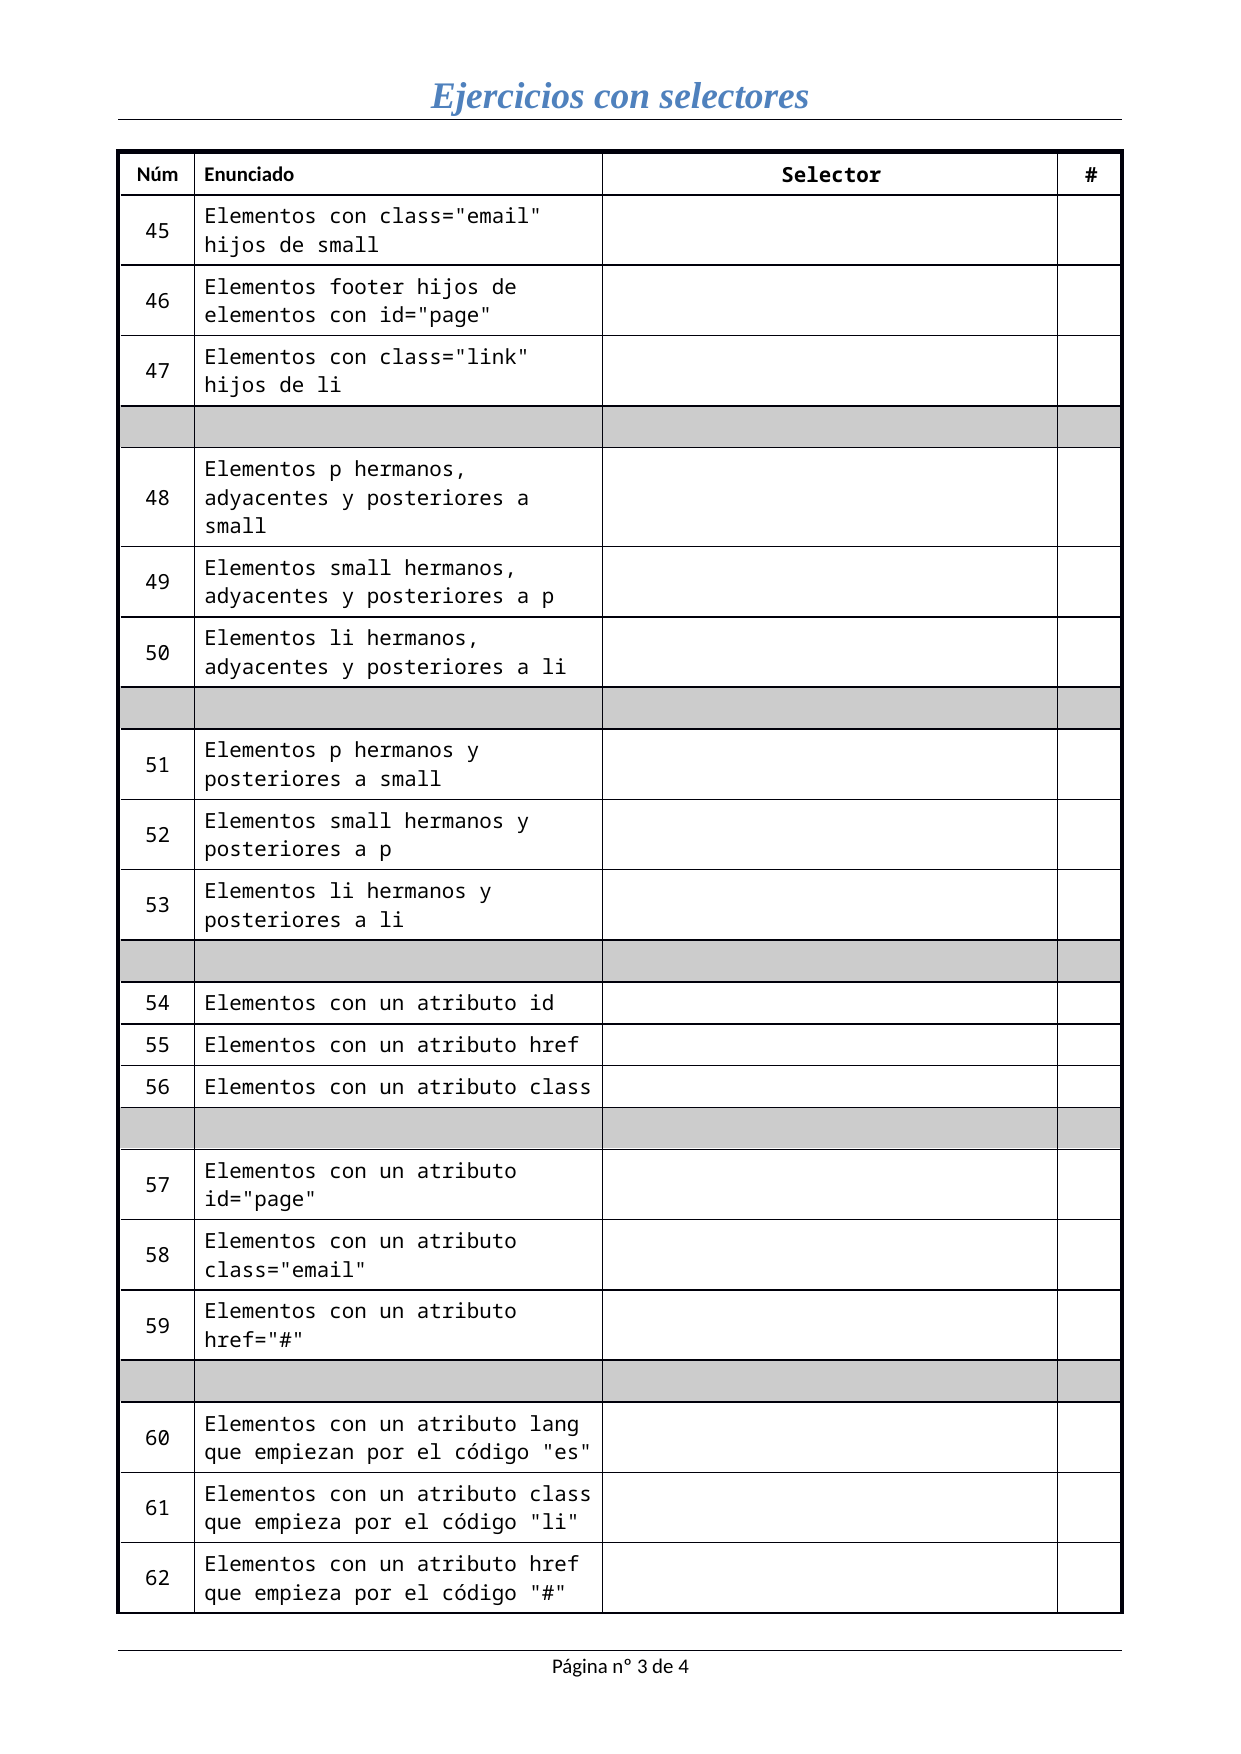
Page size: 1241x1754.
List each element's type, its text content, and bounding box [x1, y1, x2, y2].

table_cell [1058, 688, 1120, 728]
table_cell [1058, 266, 1120, 335]
table_cell Elementos li hermanos y posteriores a li [195, 870, 602, 939]
table_cell [603, 196, 1057, 264]
table_cell [120, 687, 194, 728]
table_cell 54 [120, 982, 194, 1023]
table_cell [603, 941, 1057, 981]
table_cell Elementos con un atributo class que empieza por el código "li" [195, 1473, 602, 1542]
table_cell 61 [120, 1473, 194, 1542]
table_cell Elementos small hermanos, adyacentes y posteriores a p [195, 547, 602, 616]
table_cell Elementos con class="link" hijos de li [195, 336, 602, 405]
table_cell [1058, 1473, 1120, 1542]
table_cell 46 [120, 265, 194, 335]
table_cell Elementos con un atributo class [195, 1066, 602, 1107]
table_cell 59 [120, 1290, 194, 1359]
table_cell [120, 406, 194, 447]
table_cell [1058, 941, 1120, 981]
table_cell [603, 1220, 1057, 1289]
table_cell Elementos con un atributo id="page" [195, 1150, 602, 1219]
table_cell 60 [120, 1402, 194, 1472]
table_cell Elementos con un atributo id [195, 983, 602, 1023]
table_cell [1058, 1291, 1120, 1359]
table_cell [195, 407, 602, 447]
table_cell [1058, 1220, 1120, 1289]
table_cell [603, 1108, 1057, 1148]
table_cell 52 [120, 800, 194, 869]
table_cell 56 [120, 1066, 194, 1107]
table_cell [1058, 1066, 1120, 1107]
table_cell [1058, 730, 1120, 798]
table_cell 48 [120, 448, 194, 546]
table_cell [1058, 196, 1120, 264]
table_cell Elementos con un atributo href="#" [195, 1291, 602, 1359]
table_header Enunciado [195, 154, 602, 194]
table_cell [1058, 448, 1120, 546]
table_cell [1058, 1403, 1120, 1472]
table_cell [195, 941, 602, 981]
table_cell [603, 618, 1057, 686]
table_cell [603, 407, 1057, 447]
table_cell [195, 688, 602, 728]
table_cell [603, 336, 1057, 405]
table_cell [1058, 1150, 1120, 1219]
table_cell Elementos small hermanos y posteriores a p [195, 800, 602, 869]
table_cell Elementos footer hijos de elementos con id="page" [195, 266, 602, 335]
table_cell Elementos li hermanos, adyacentes y posteriores a li [195, 618, 602, 686]
table_cell 47 [120, 336, 194, 405]
table_cell 50 [120, 617, 194, 686]
table_cell 45 [120, 195, 194, 264]
table_cell [603, 1066, 1057, 1107]
table_cell 58 [120, 1220, 194, 1289]
table_cell [120, 940, 194, 981]
table_cell [1058, 1025, 1120, 1065]
table_cell [1058, 336, 1120, 405]
table_cell Elementos con un atributo lang que empiezan por el código "es" [195, 1403, 602, 1472]
table_header # [1058, 154, 1120, 194]
table_cell [603, 1403, 1057, 1472]
table_cell [1058, 1543, 1120, 1612]
table_cell [603, 547, 1057, 616]
table_cell [603, 800, 1057, 869]
table_cell Elementos con class="email" hijos de small [195, 196, 602, 264]
table_cell [1058, 1361, 1120, 1401]
table_cell [120, 1108, 194, 1148]
table_cell [603, 1291, 1057, 1359]
table_cell 49 [120, 547, 194, 616]
table_cell 62 [120, 1543, 194, 1612]
table_cell [603, 1543, 1057, 1612]
table_cell [120, 1360, 194, 1401]
table_cell [603, 870, 1057, 939]
table_cell [603, 266, 1057, 335]
table_cell Elementos con un atributo href que empieza por el código "#" [195, 1543, 602, 1612]
table_cell 57 [120, 1150, 194, 1219]
table_cell [1058, 547, 1120, 616]
table_cell [1058, 1108, 1120, 1148]
table_cell [603, 730, 1057, 798]
table_cell [603, 688, 1057, 728]
table_cell Elementos p hermanos, adyacentes y posteriores a small [195, 448, 602, 546]
table_header Núm [120, 154, 194, 194]
table_cell Elementos con un atributo class="email" [195, 1220, 602, 1289]
table_header Selector [603, 154, 1057, 194]
table_cell [603, 983, 1057, 1023]
table_cell 51 [120, 729, 194, 798]
table_cell [603, 1361, 1057, 1401]
table_cell [603, 1025, 1057, 1065]
table_cell [1058, 618, 1120, 686]
table_cell Elementos p hermanos y posteriores a small [195, 730, 602, 798]
table_cell [195, 1361, 602, 1401]
table_cell 53 [120, 870, 194, 939]
table_cell [1058, 870, 1120, 939]
table_cell [603, 1150, 1057, 1219]
table_cell [1058, 407, 1120, 447]
table_cell [195, 1108, 602, 1148]
table_cell [603, 1473, 1057, 1542]
table_cell Elementos con un atributo href [195, 1025, 602, 1065]
table_cell [1058, 983, 1120, 1023]
table_cell [603, 448, 1057, 546]
table_cell 55 [120, 1024, 194, 1065]
table_cell [1058, 800, 1120, 869]
